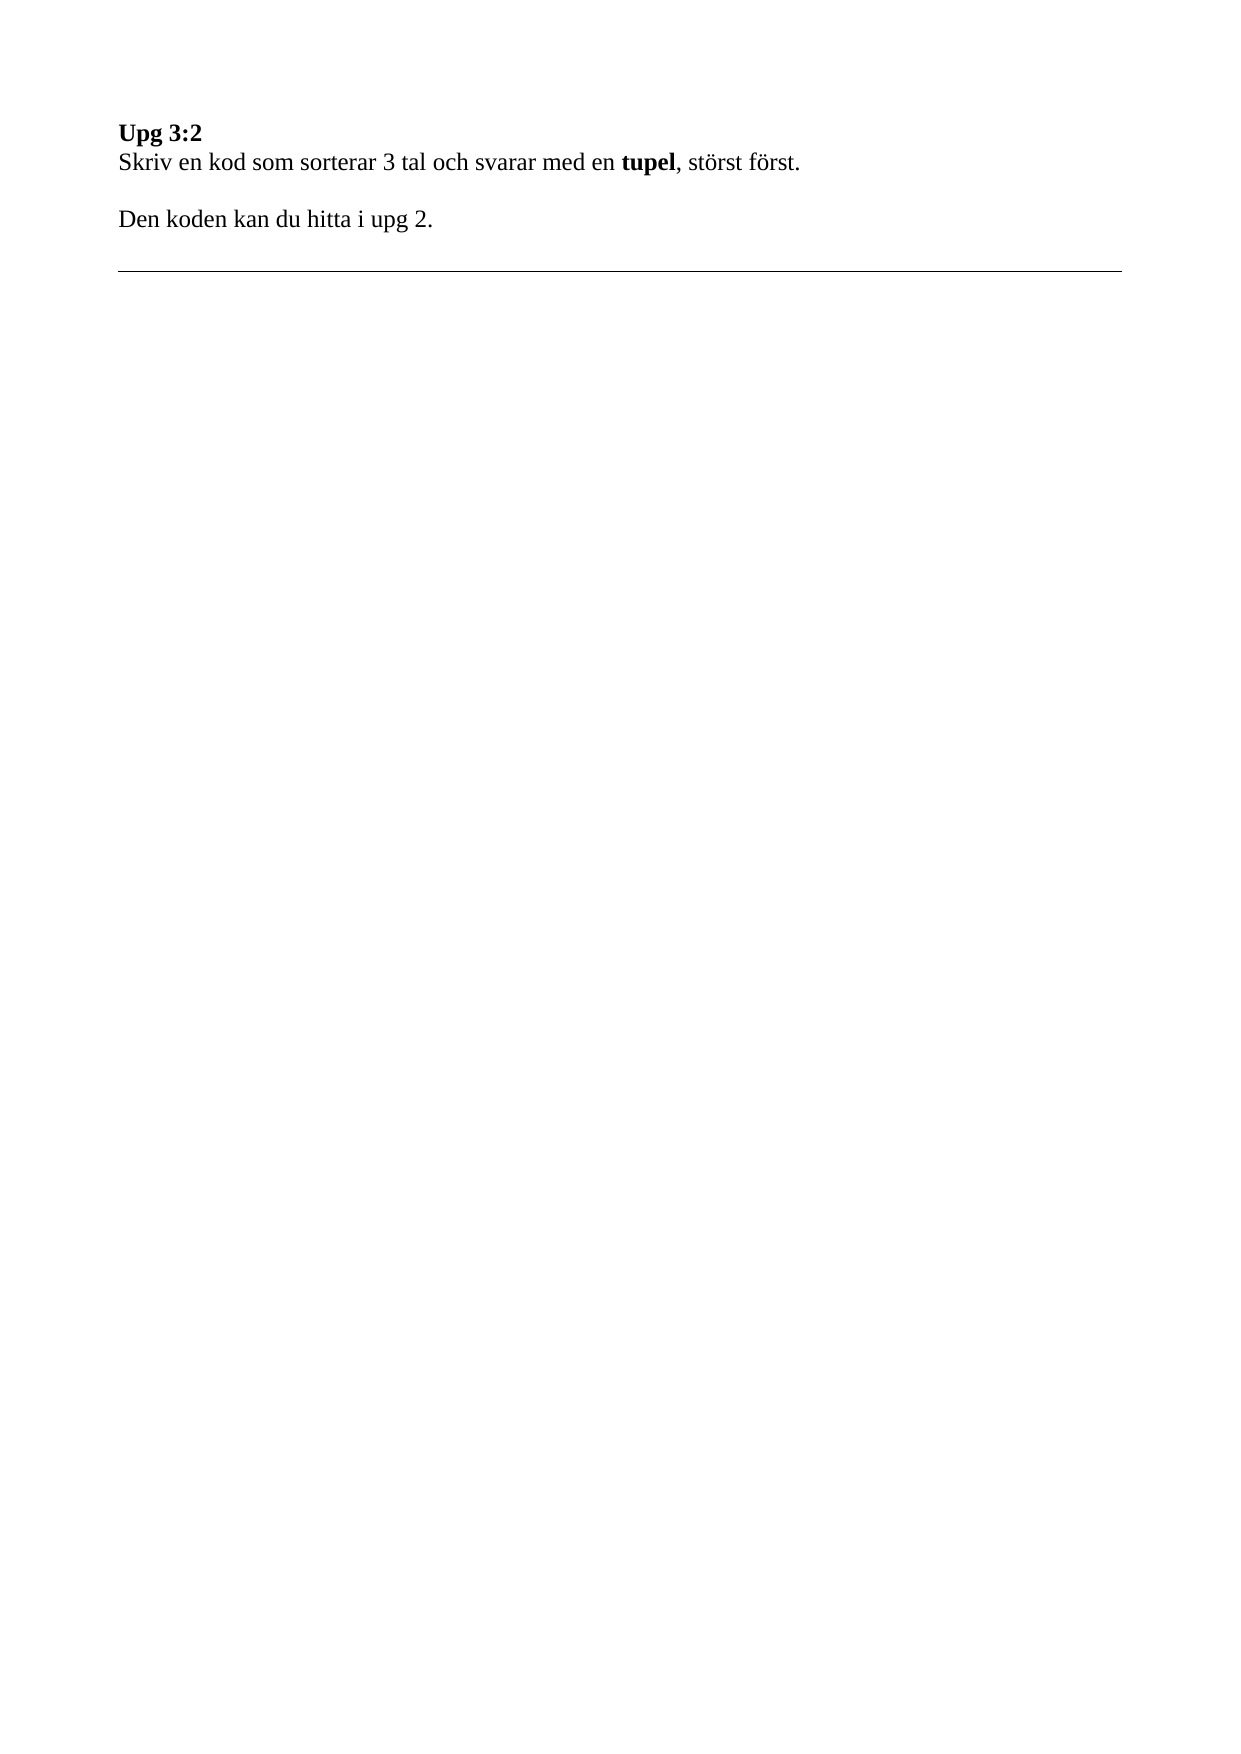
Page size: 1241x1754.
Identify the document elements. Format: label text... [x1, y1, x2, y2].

text Skriv en kod som sorterar 3 tal och svarar med en tupel, störst först. [118, 147, 1122, 176]
text Den koden kan du hitta i upg 2. [118, 204, 1122, 233]
text Upg 3:2 [118, 118, 1122, 147]
